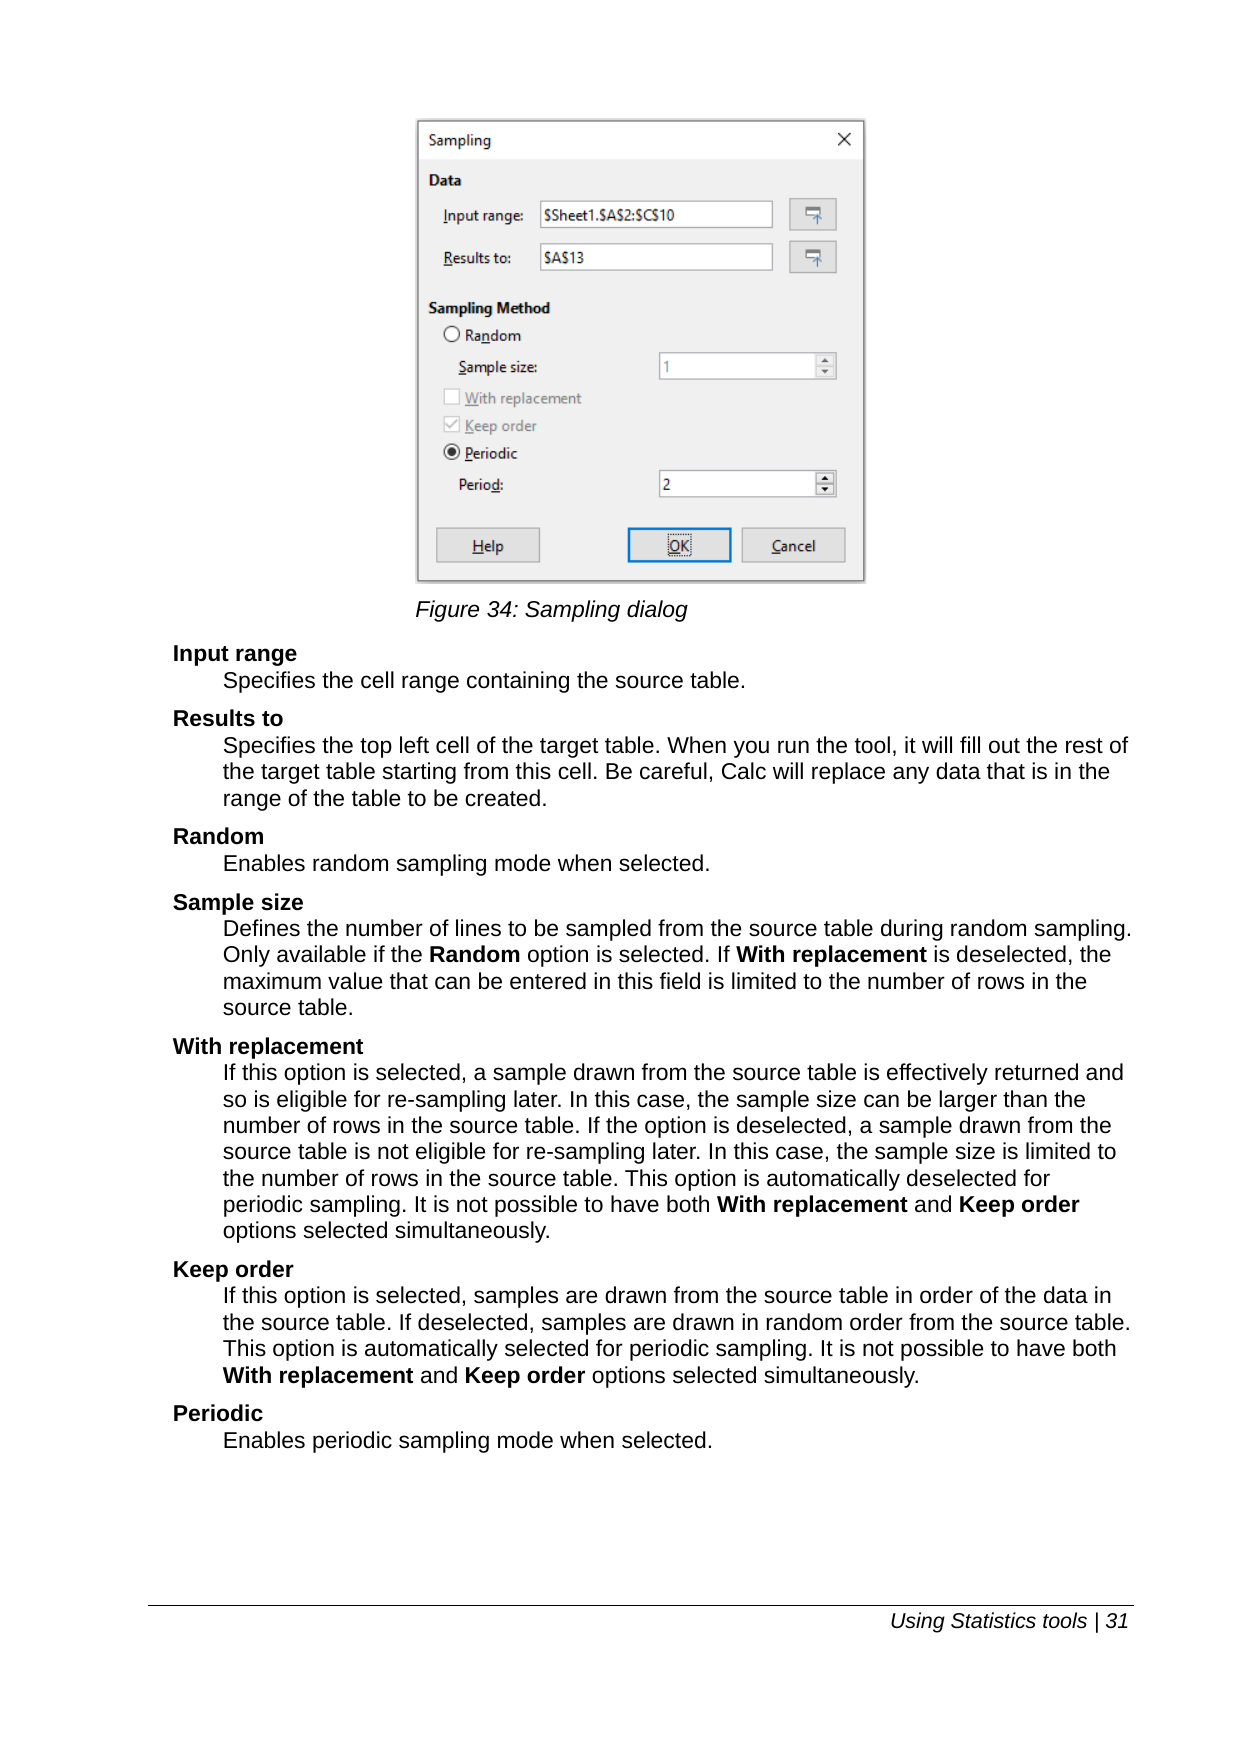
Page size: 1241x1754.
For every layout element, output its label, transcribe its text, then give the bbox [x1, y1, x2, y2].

text Specifies the cell range containing the source table. [223, 667, 1134, 693]
text Results to [173, 705, 1134, 732]
text If this option is selected, a sample drawn from the source table is effectively returned and so is eligible for re-sampling later. In this case, the sample size can be larger than the number of rows in the source table. If the option is deselected, a sample drawn from the source table is not eligible for re-sampling later. In this case, the sample size is limited to the number of rows in the source table. This option is automatically deselected for periodic sampling. It is not possible to have both With replacement and Keep order options selected simultaneously. [223, 1059, 1134, 1244]
text With replacement [173, 1033, 1134, 1059]
text Random [173, 823, 1134, 850]
text Sample size [173, 888, 1134, 915]
text Keep order [173, 1256, 1134, 1282]
text Periodic [173, 1400, 1134, 1427]
text Specifies the top left cell of the target table. When you run the tool, it will fill out the rest of the target table starting from this cell. Be careful, Calc will replace any data that is in the range of the table to be created. [223, 732, 1134, 811]
text If this option is selected, samples are drawn from the source table in order of the data in the source table. If deselected, samples are drawn in random order from the source table. This option is automatically selected for periodic sampling. It is not possible to have both With replacement and Keep order options selected simultaneously. [223, 1282, 1134, 1388]
text Enables random sampling mode when selected. [223, 850, 1134, 876]
text Input range [173, 640, 1134, 667]
text Enables periodic sampling mode when selected. [223, 1427, 1134, 1453]
picture [415, 118, 867, 584]
text Figure 34: Sampling dialog [415, 596, 866, 623]
text Defines the number of lines to be sampled from the source table during random sampling. Only available if the Random option is selected. If With replacement is deselected, the maximum value that can be entered in this field is limited to the number of rows in the source table. [223, 915, 1134, 1020]
